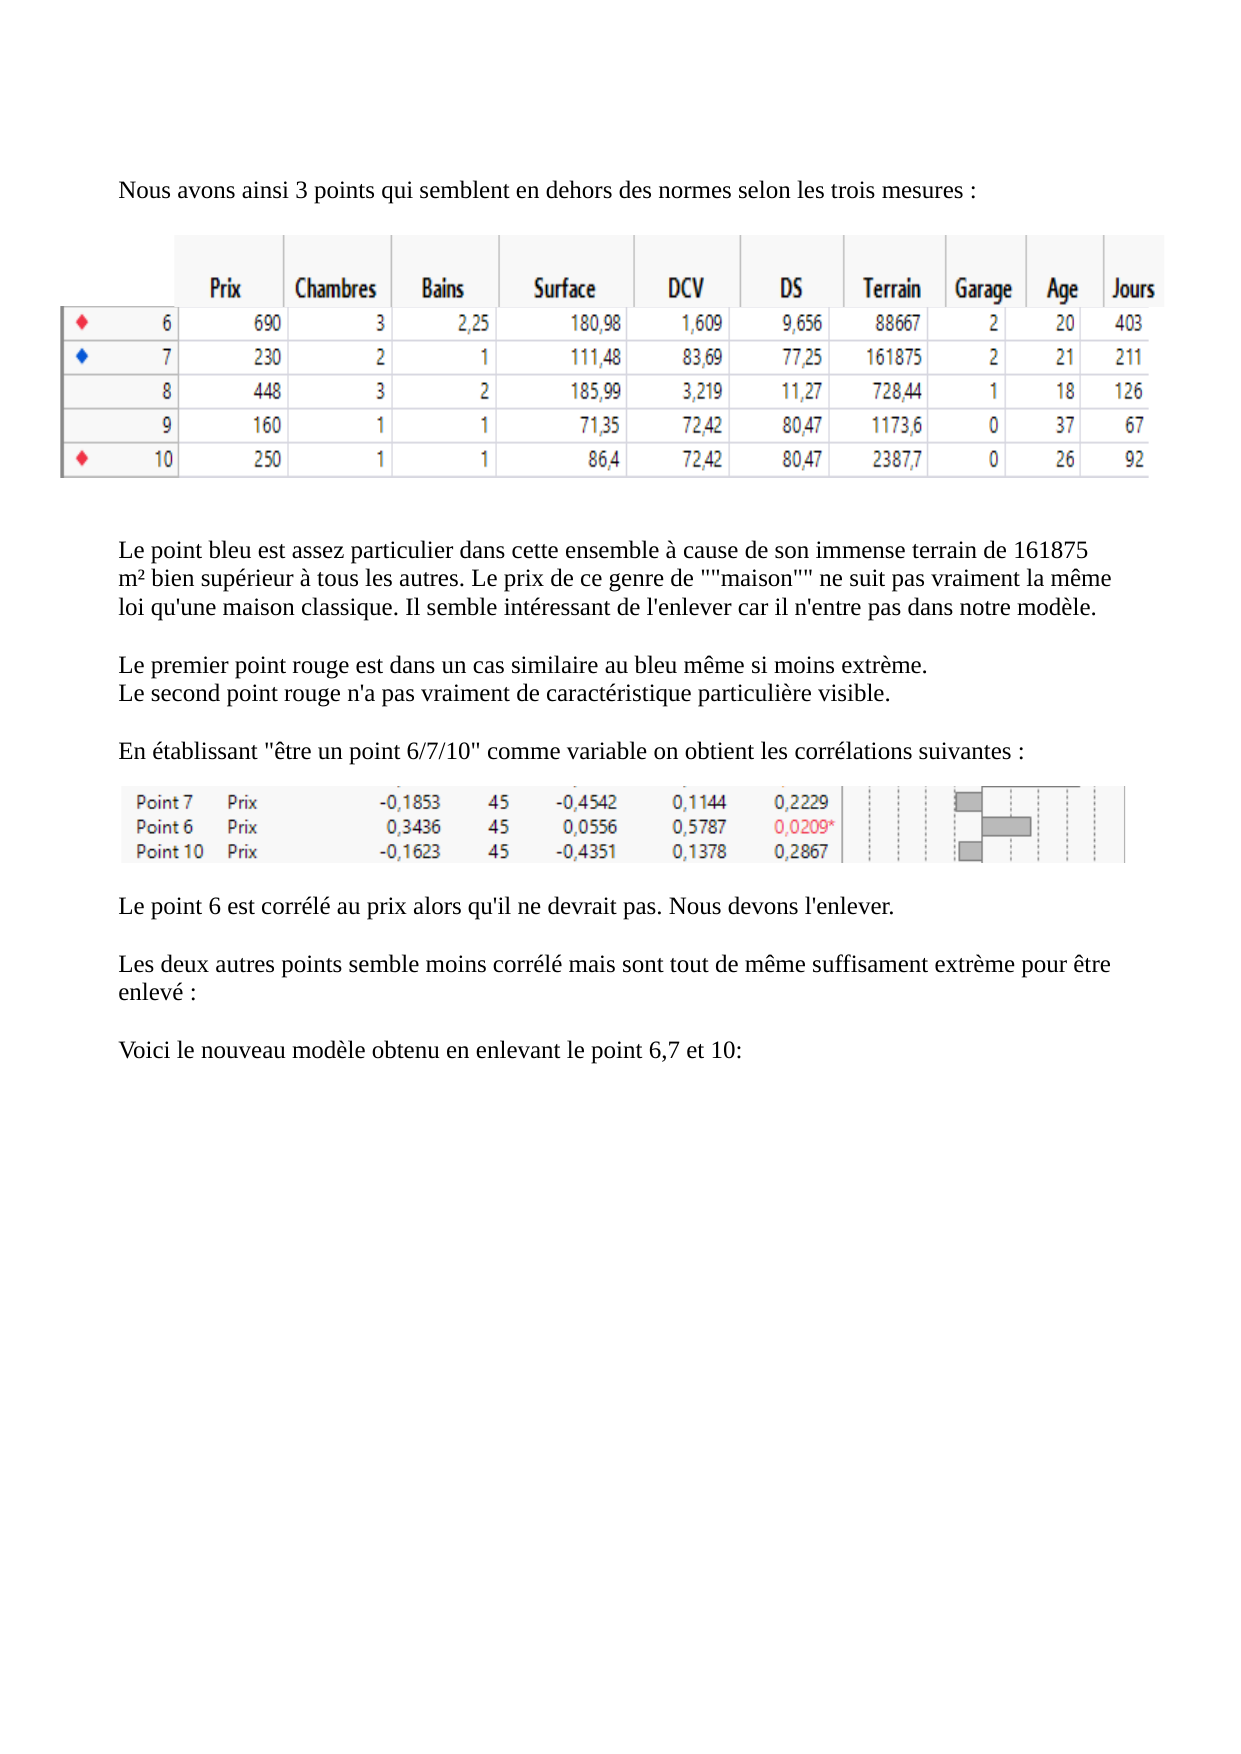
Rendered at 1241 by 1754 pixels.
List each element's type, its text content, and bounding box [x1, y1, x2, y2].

text Le point bleu est assez particulier dans cette ensemble à cause de son immense terrain de 161875 m² bien supérieur à tous les autres. Le prix de ce genre de ""maison"" ne suit pas vraiment la même loi qu'une maison classique. Il semble intéressant de l'enlever car il n'entre pas dans notre modèle. [118, 535, 1122, 621]
text Le premier point rouge est dans un cas similaire au bleu même si moins extrème. [118, 650, 1122, 678]
picture [60, 235, 1165, 478]
text En établissant "être un point 6/7/10" comme variable on obtient les corrélations suivantes : [118, 736, 1122, 765]
picture [121, 786, 1125, 863]
text Les deux autres points semble moins corrélé mais sont tout de même suffisament extrème pour être enlevé : [118, 949, 1122, 1006]
text Le second point rouge n'a pas vraiment de caractéristique particulière visible. [118, 678, 1122, 707]
text Voici le nouveau modèle obtenu en enlevant le point 6,7 et 10: [118, 1035, 1122, 1064]
text Le point 6 est corrélé au prix alors qu'il ne devrait pas. Nous devons l'enlever. [118, 891, 1122, 920]
text Nous avons ainsi 3 points qui semblent en dehors des normes selon les trois mesures : [118, 176, 1122, 204]
